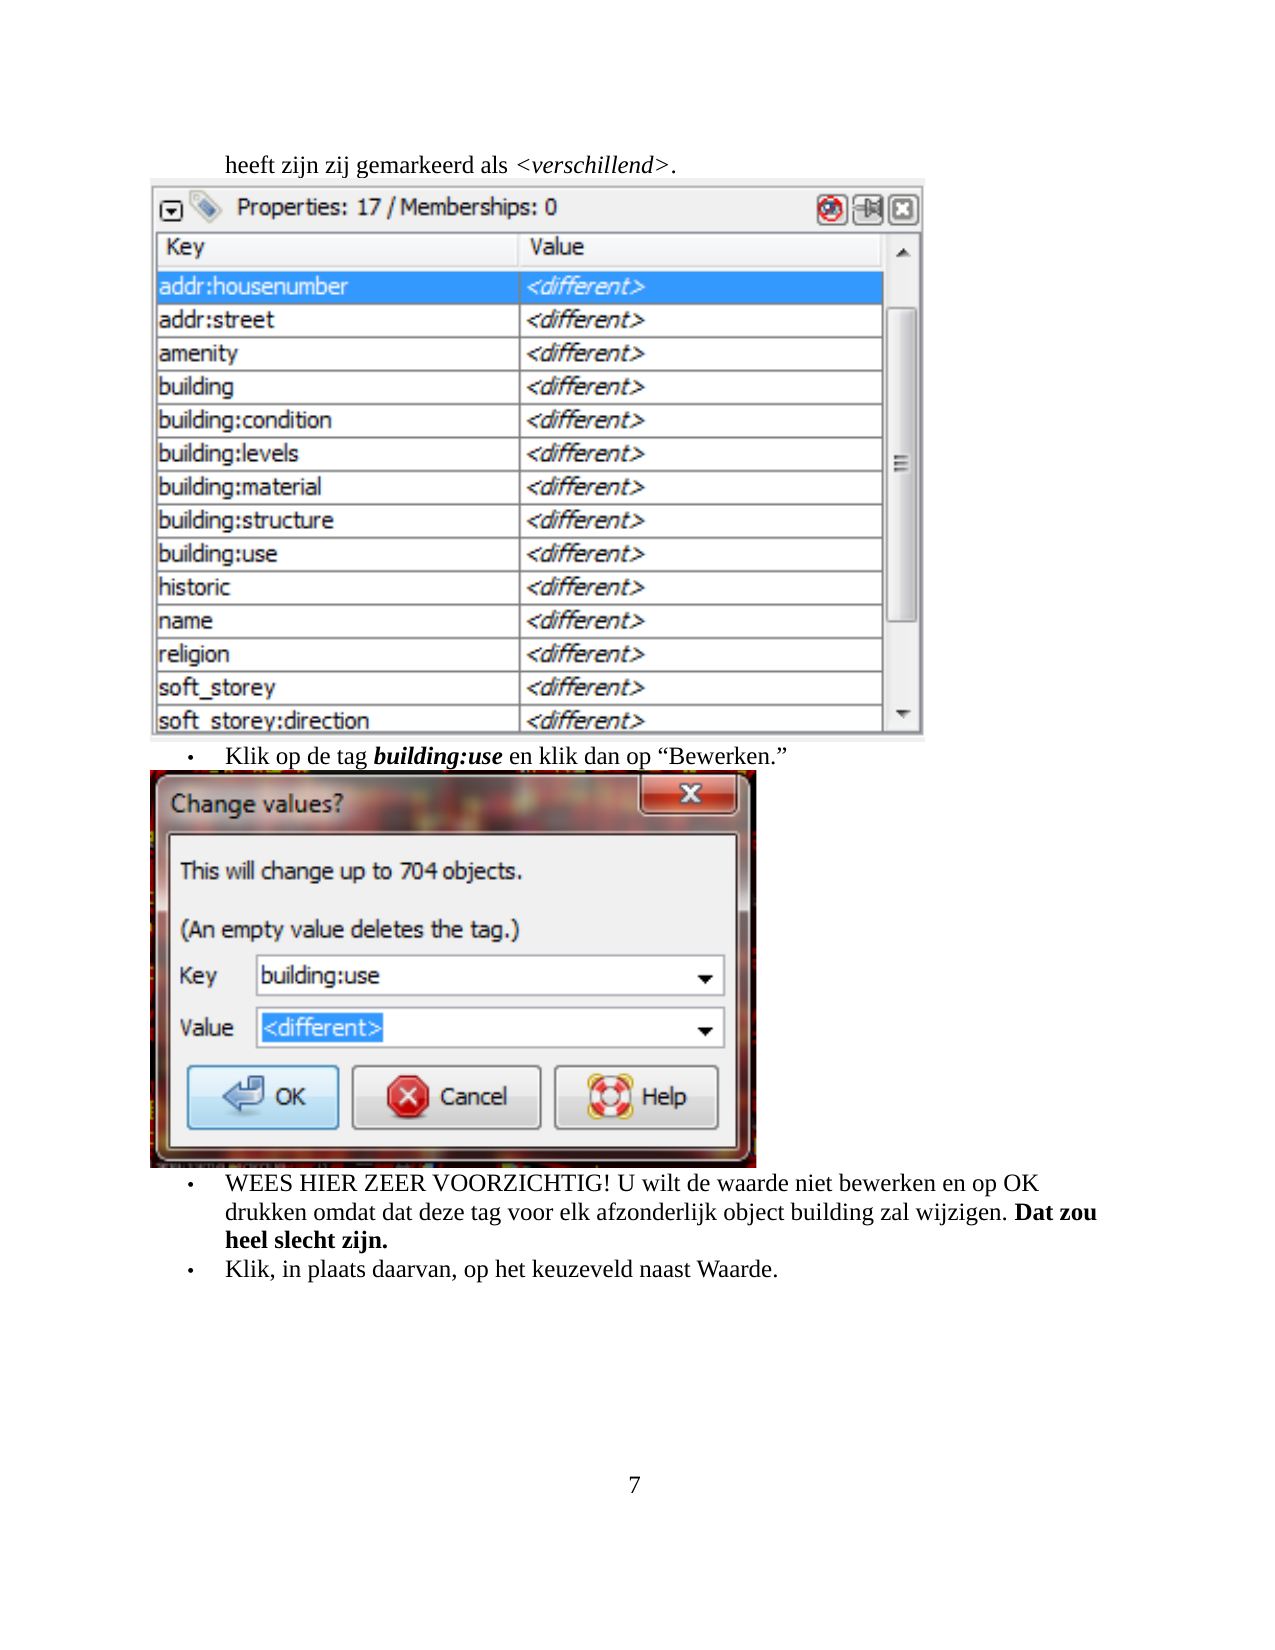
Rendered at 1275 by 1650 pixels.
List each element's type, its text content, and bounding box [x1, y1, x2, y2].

list Klik op de tag building:use en klik dan op “Bewerken.” [187, 741, 1125, 770]
list WEES HIER ZEER VOORZICHTIG! U wilt de waarde niet bewerken en op OK drukken omdat dat deze tag voor elk afzonderlijk object building zal wijzigen. Dat zou heel slecht zijn. [187, 1168, 1125, 1254]
list Klik, in plaats daarvan, op het keuzeveld naast Waarde. [187, 1254, 1125, 1283]
picture [150, 178, 926, 742]
list heeft zijn zij gemarkeerd als <verschillend>. [187, 150, 1125, 179]
picture [150, 770, 757, 1168]
